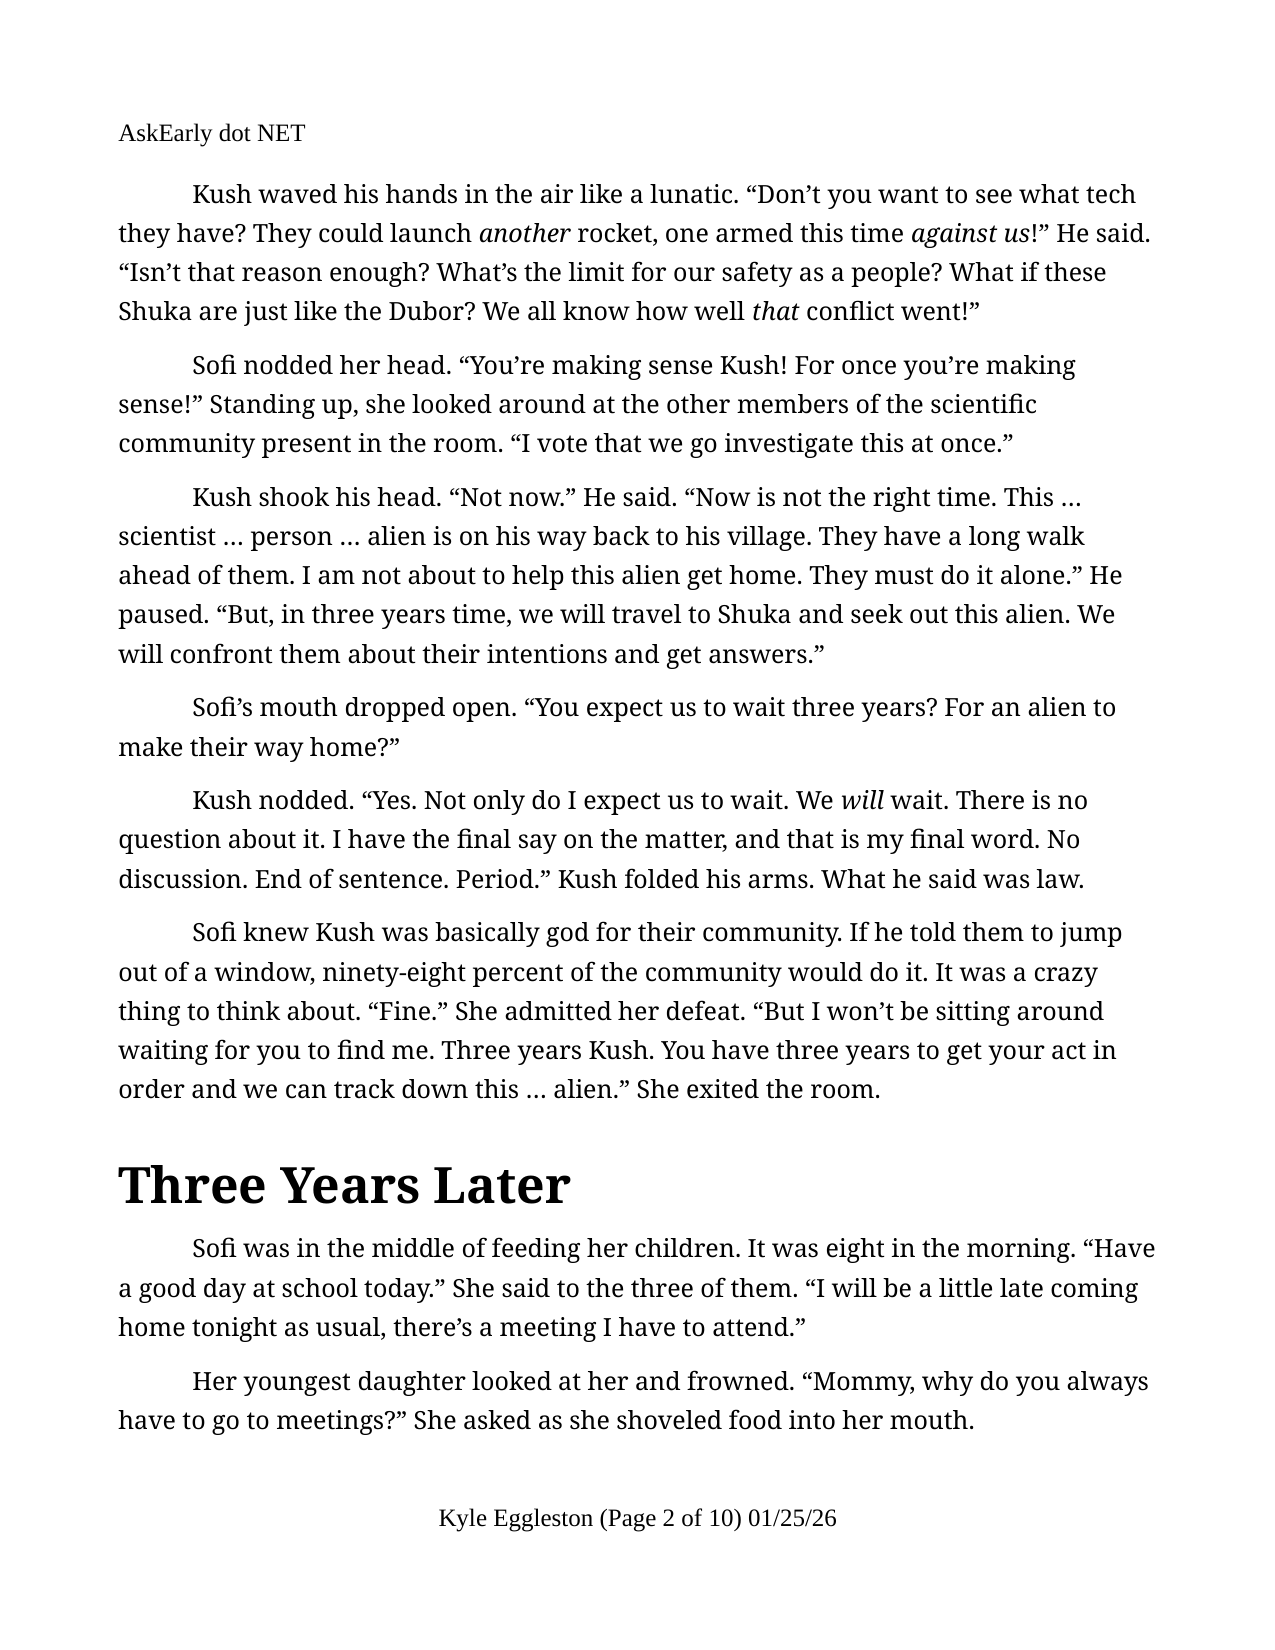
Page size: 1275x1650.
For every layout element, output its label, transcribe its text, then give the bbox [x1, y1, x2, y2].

text Her youngest daughter looked at her and frowned. “Mommy, why do you always have to go to meetings?” She asked as she shoveled food into her mouth. [118, 1363, 1157, 1436]
text Kush waved his hands in the air like a lunatic. “Don’t you want to see what tech they have? They could launch another rocket, one armed this time against us!” He said. “Isn’t that reason enough? What’s the limit for our safety as a people? What if these Shuka are just like the Dubor? We all know how well that conflict went!” [118, 176, 1157, 328]
text Sofi knew Kush was basically god for their community. If he told them to jump out of a window, ninety-eight percent of the community would do it. It was a crazy thing to think about. “Fine.” She admitted her defeat. “But I won’t be sitting around waiting for you to find me. Three years Kush. You have three years to get your act in order and we can track down this … alien.” She exited the room. [118, 915, 1157, 1106]
text Sofi nodded her head. “You’re making sense Kush! For once you’re making sense!” Standing up, she looked around at the other members of the scientific community present in the room. “I vote that we go investigate this at once.” [118, 348, 1157, 460]
text Kush nodded. “Yes. Not only do I expect us to wait. We will wait. There is no question about it. I have the final say on the matter, and that is my final word. No discussion. End of sentence. Period.” Kush folded his arms. What he said was law. [118, 783, 1157, 895]
text Sofi was in the middle of feeding her children. It was eight in the morning. “Have a good day at school today.” She said to the three of them. “I will be a little late coming home tonight as usual, there’s a meeting I have to attend.” [118, 1231, 1157, 1343]
text Sofi’s mouth dropped open. “You expect us to wait three years? For an alien to make their way home?” [118, 690, 1157, 763]
subtitle Three Years Later [118, 1151, 1157, 1219]
text Kush shook his head. “Not now.” He said. “Now is not the right time. This … scientist … person … alien is on his way back to his village. They have a long walk ahead of them. I am not about to help this alien get home. They must do it alone.” He paused. “But, in three years time, we will travel to Shuka and seek out this alien. We will confront them about their intentions and get answers.” [118, 480, 1157, 670]
